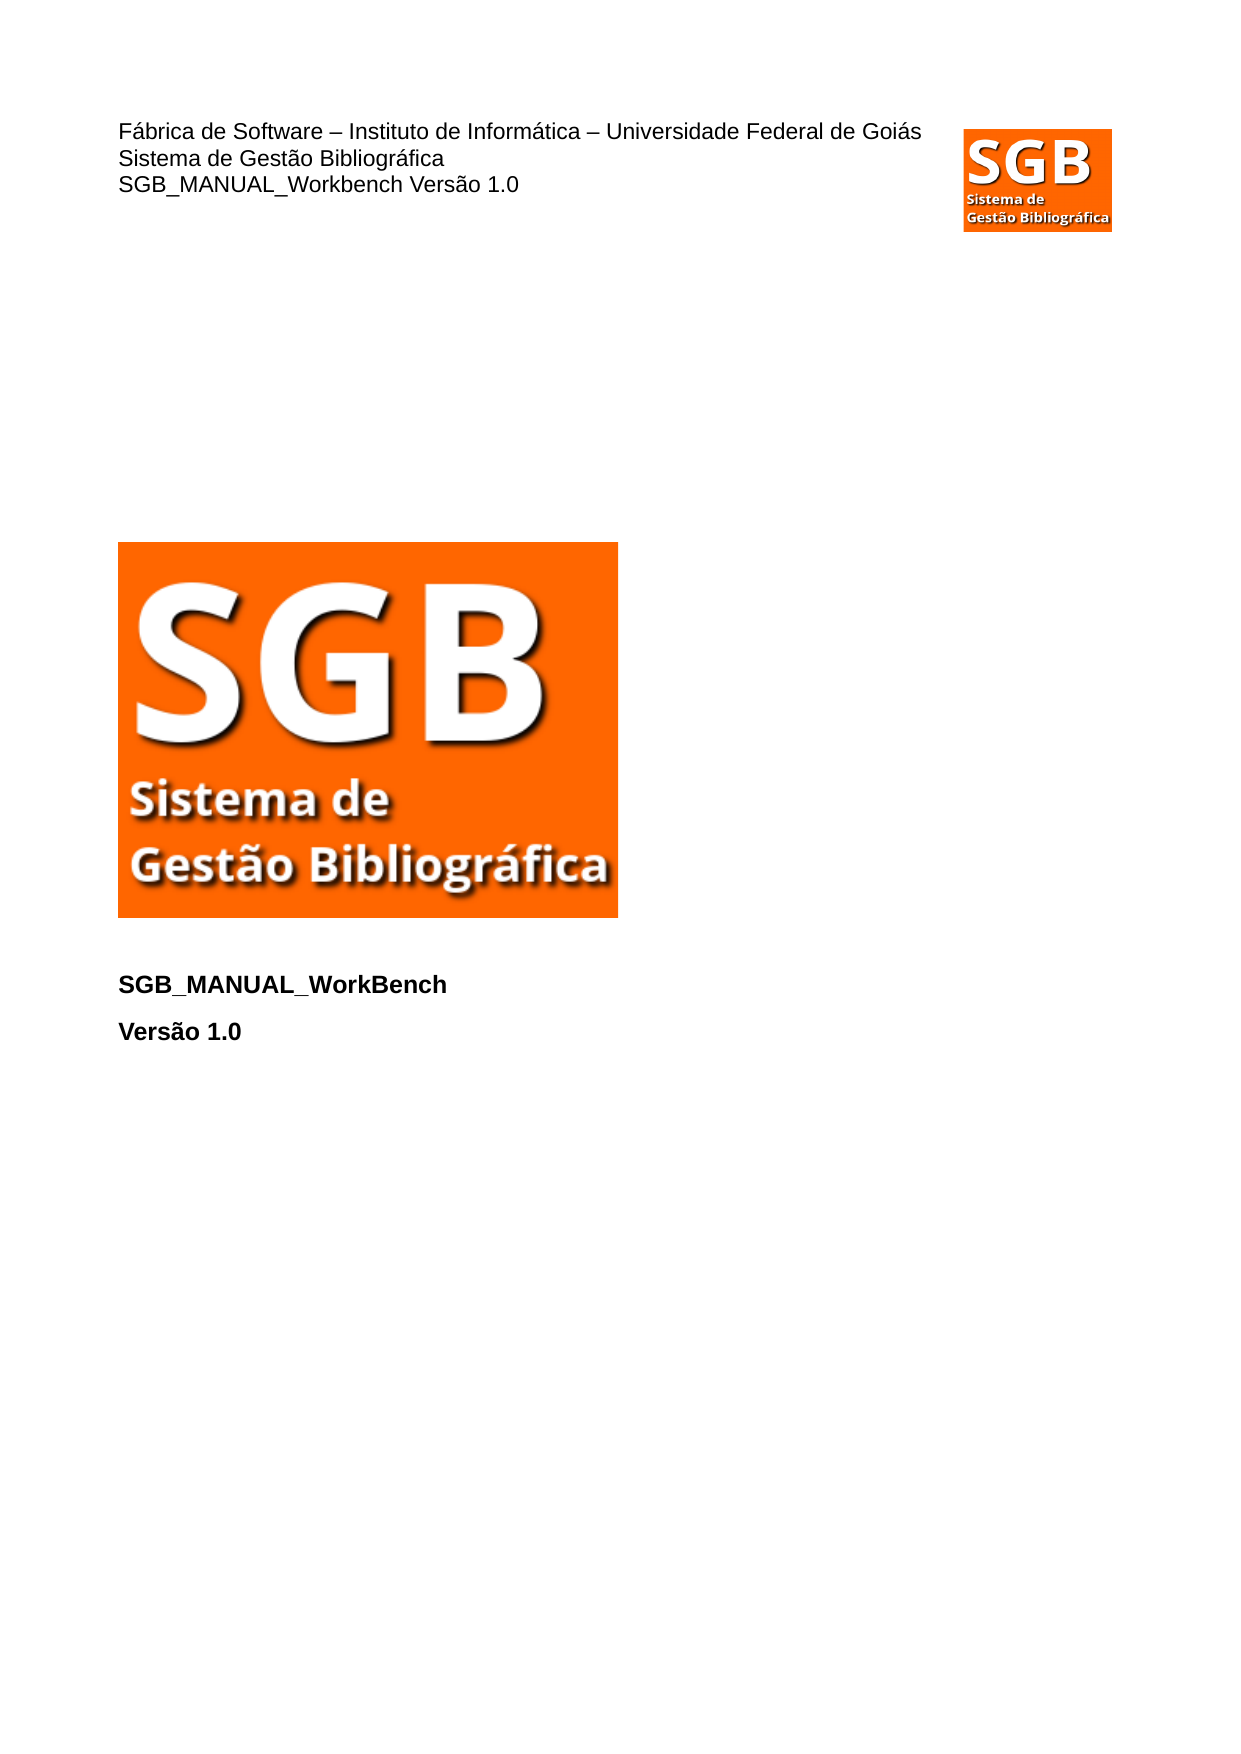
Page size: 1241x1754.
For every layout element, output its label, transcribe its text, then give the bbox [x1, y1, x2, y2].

text Versão 1.0 [118, 1017, 1122, 1046]
picture [118, 542, 619, 918]
picture [963, 129, 1112, 232]
text SGB_MANUAL_WorkBench [118, 970, 1122, 998]
